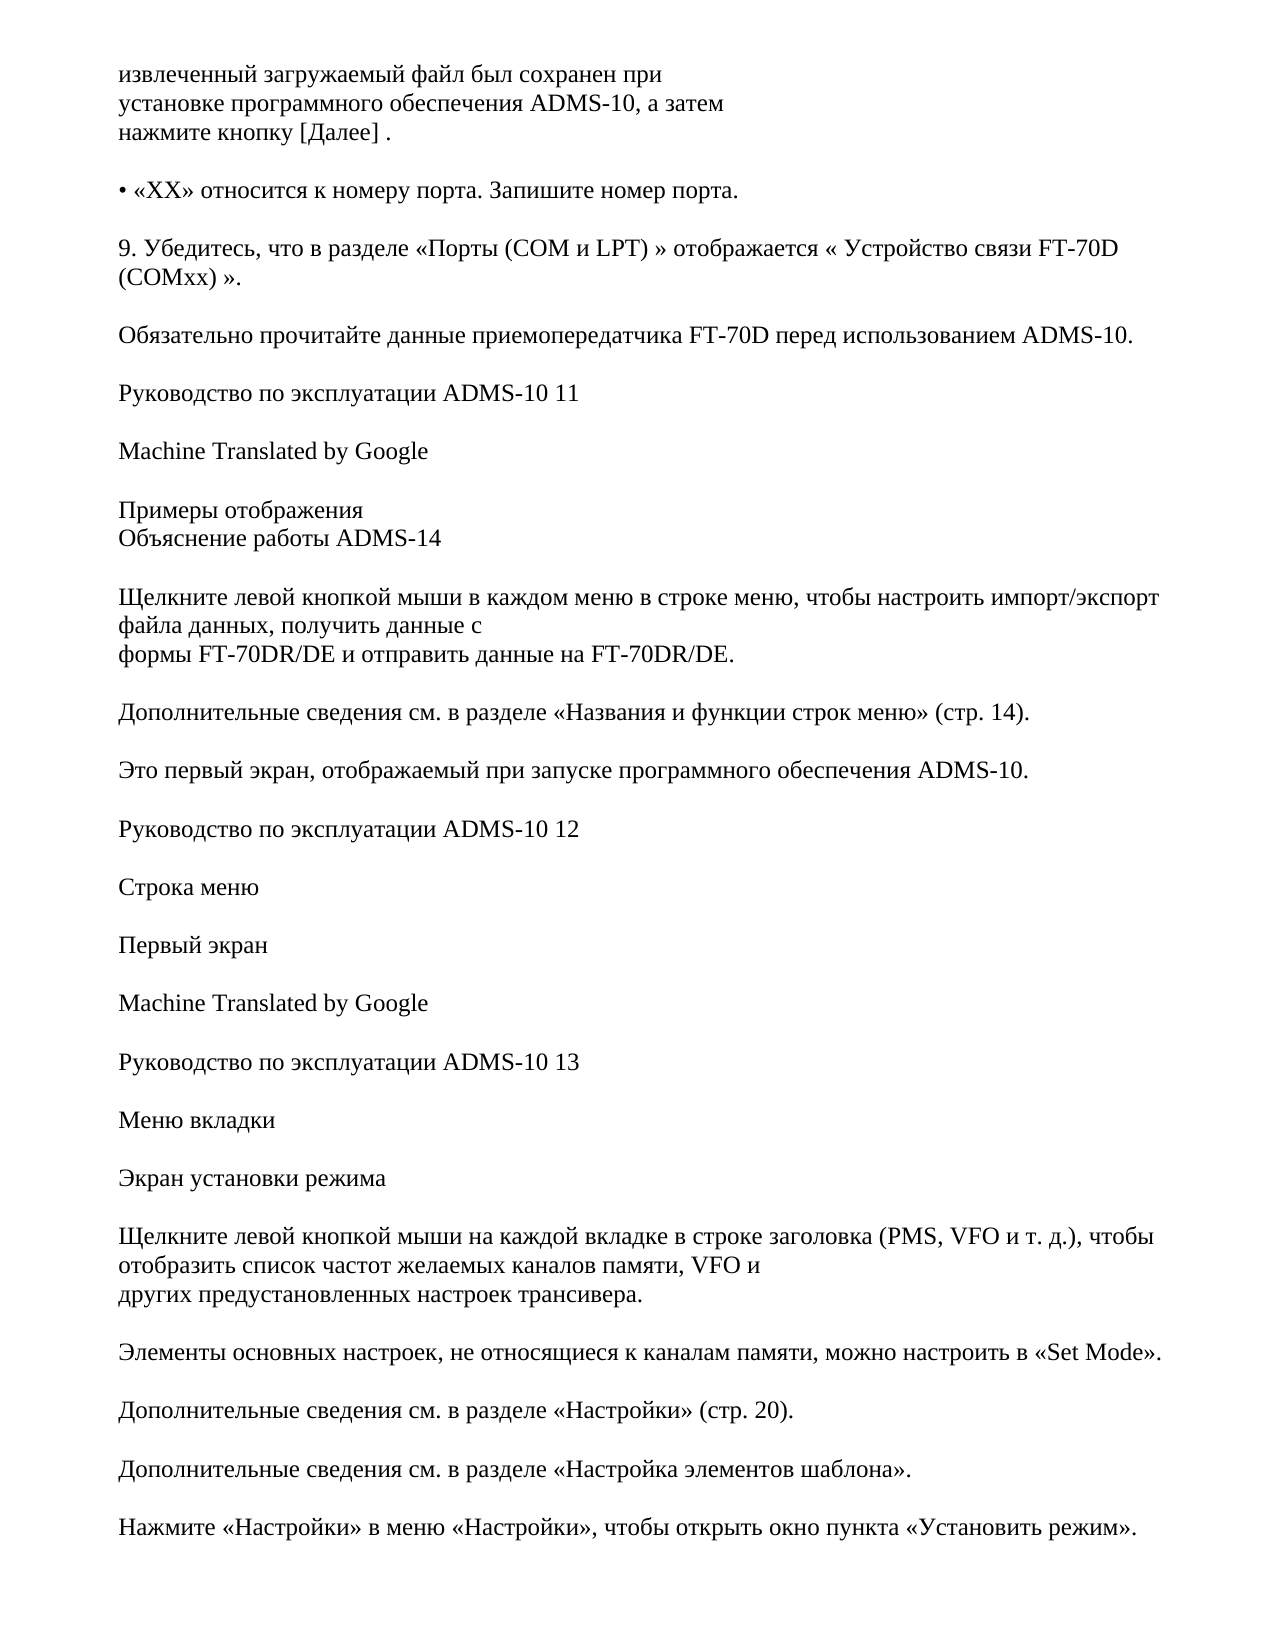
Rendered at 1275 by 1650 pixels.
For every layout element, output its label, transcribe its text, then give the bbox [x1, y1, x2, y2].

text Руководство по эксплуатации ADMS-10 12 [118, 814, 1216, 843]
text Нажмите «Настройки» в меню «Настройки», чтобы открыть окно пункта «Установить режим». [118, 1512, 1216, 1541]
text Примеры отображения Объяснение работы ADMS-14 [118, 495, 1216, 552]
text Дополнительные сведения см. в разделе «Настройка элементов шаблона». [118, 1454, 1216, 1482]
text Это первый экран, отображаемый при запуске программного обеспечения ADMS-10. [118, 756, 1216, 784]
text Руководство по эксплуатации ADMS-10 11 [118, 378, 1216, 407]
text Machine Translated by Google [118, 436, 1216, 465]
text Обязательно прочитайте данные приемопередатчика FT-70D перед использованием ADMS-10. [118, 320, 1216, 349]
text Руководство по эксплуатации ADMS-10 13 [118, 1047, 1216, 1076]
text Меню вкладки [118, 1105, 1216, 1134]
text Строка меню [118, 872, 1216, 901]
text Machine Translated by Google [118, 988, 1216, 1017]
text извлеченный загружаемый файл был сохранен при установке программного обеспечения ADMS-10, а затем нажмите кнопку [Далее] . [118, 59, 1216, 145]
text Первый экран [118, 930, 1216, 959]
text Дополнительные сведения см. в разделе «Настройки» (стр. 20). [118, 1395, 1216, 1424]
text Щелкните левой кнопкой мыши на каждой вкладке в строке заголовка (PMS, VFO и т. д.), чтобы отобразить список частот желаемых каналов памяти, VFO и других предустановленных настроек трансивера. [118, 1221, 1216, 1308]
text • «XX» относится к номеру порта. Запишите номер порта. [118, 175, 1216, 203]
text 9. Убедитесь, что в разделе «Порты (COM и LPT) » отображается « Устройство связи FT-70D (COMxx) ». [118, 233, 1216, 291]
text Элементы основных настроек, не относящиеся к каналам памяти, можно настроить в «Set Mode». [118, 1337, 1216, 1366]
text Щелкните левой кнопкой мыши в каждом меню в строке меню, чтобы настроить импорт/экспорт файла данных, получить данные с формы FT-70DR/DE и отправить данные на FT-70DR/DE. [118, 582, 1216, 668]
text Дополнительные сведения см. в разделе «Названия и функции строк меню» (стр. 14). [118, 697, 1216, 726]
text Экран установки режима [118, 1163, 1216, 1192]
